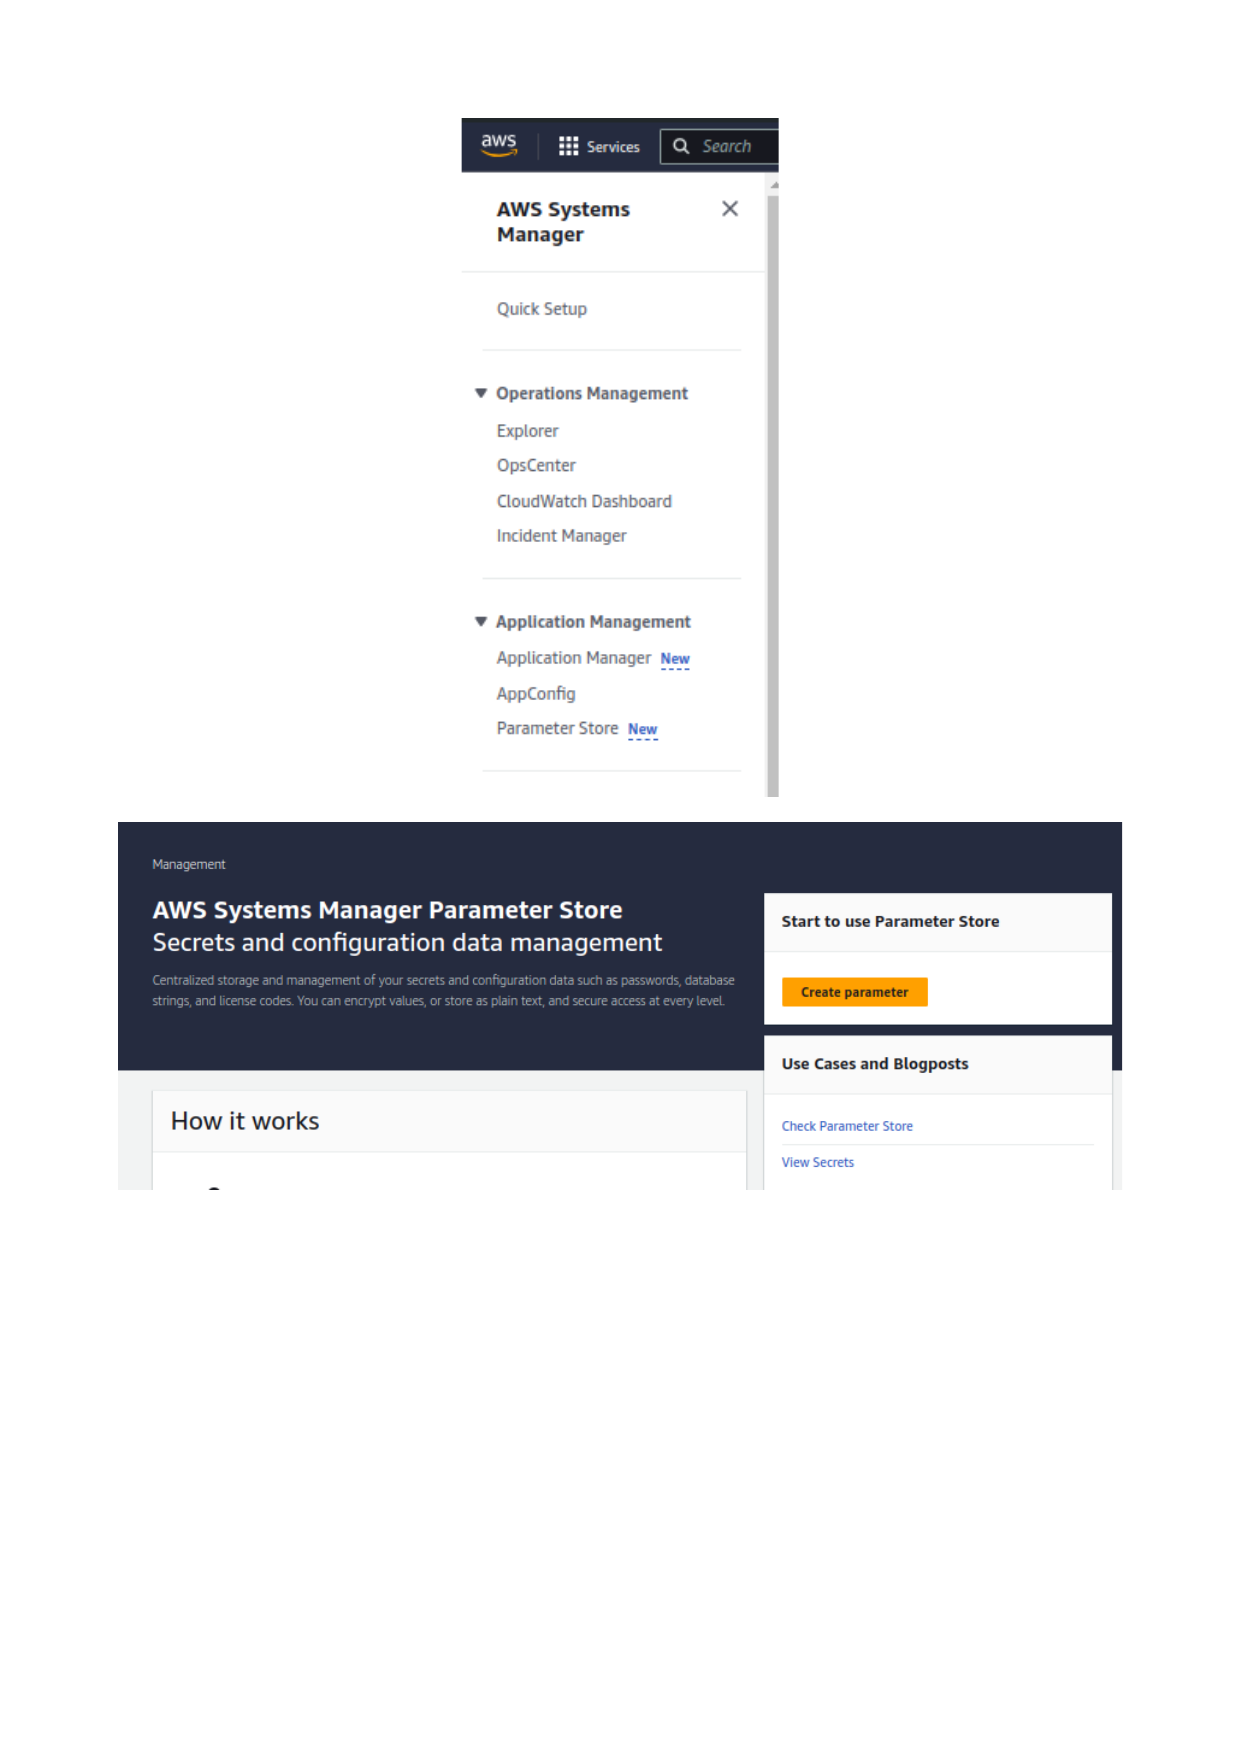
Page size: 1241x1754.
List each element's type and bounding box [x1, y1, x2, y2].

picture [461, 118, 779, 797]
picture [118, 822, 1123, 1190]
